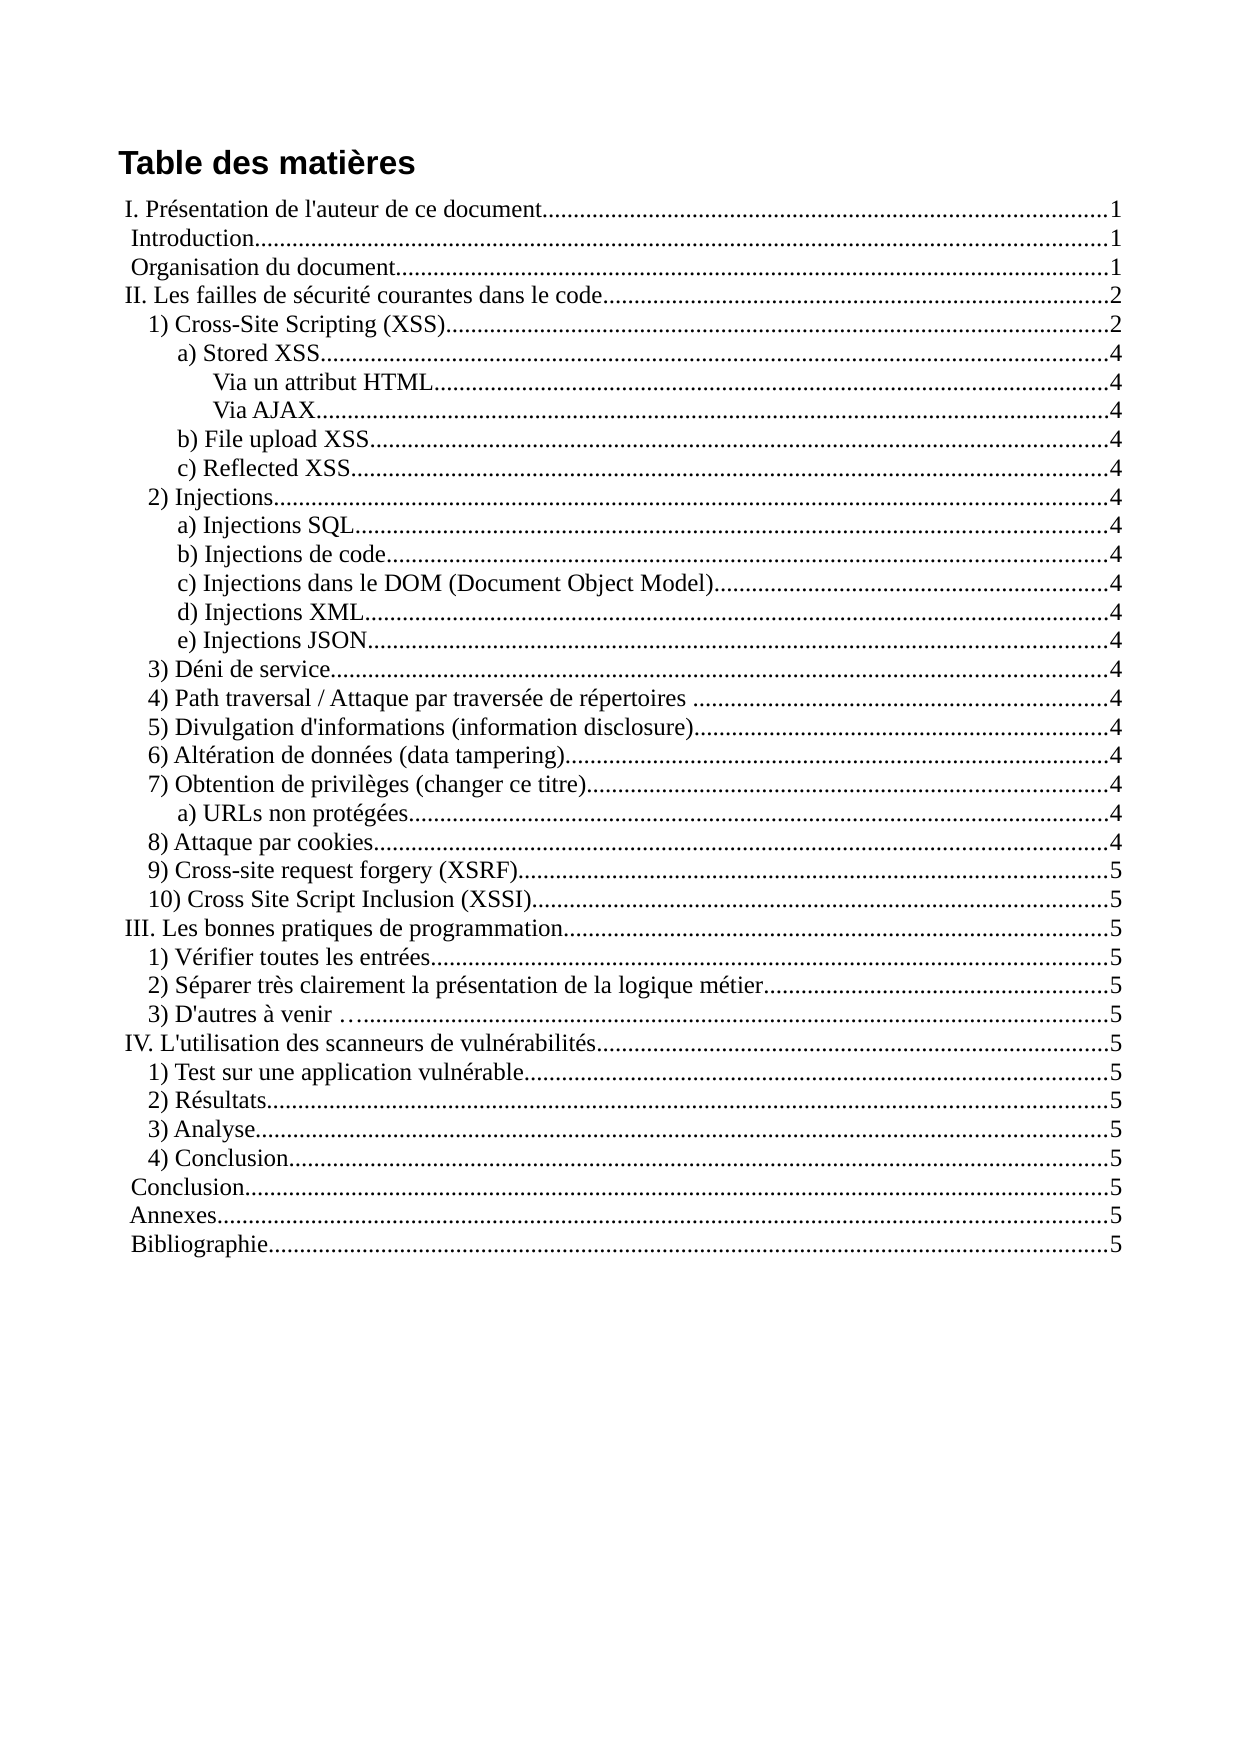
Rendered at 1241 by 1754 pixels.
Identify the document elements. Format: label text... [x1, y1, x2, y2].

text III. Les bonnes pratiques de programmation 5 [118, 913, 1122, 942]
text 2) Résultats 5 [148, 1085, 1122, 1114]
text a) Stored XSS 4 [177, 338, 1122, 367]
text 3) Déni de service 4 [148, 654, 1122, 683]
text Organisation du document 1 [118, 252, 1122, 280]
text b) File upload XSS 4 [177, 424, 1122, 453]
text 10) Cross Site Script Inclusion (XSSI) 5 [148, 884, 1122, 913]
text 4) Path traversal / Attaque par traversée de répertoires 4 [148, 683, 1122, 712]
text Via AJAX 4 [207, 395, 1122, 424]
text 9) Cross-site request forgery (XSRF) 5 [148, 855, 1122, 884]
text e) Injections JSON 4 [177, 625, 1122, 654]
text I. Présentation de l'auteur de ce document 1 [118, 194, 1122, 223]
text c) Injections dans le DOM (Document Object Model) 4 [177, 568, 1122, 597]
text 4) Conclusion 5 [148, 1143, 1122, 1172]
text Via un attribut HTML 4 [207, 367, 1122, 395]
text II. Les failles de sécurité courantes dans le code 2 [118, 280, 1122, 309]
text a) URLs non protégées 4 [177, 798, 1122, 827]
text 8) Attaque par cookies 4 [148, 827, 1122, 855]
text 3) D'autres à venir … 5 [148, 999, 1122, 1028]
text 1) Cross-Site Scripting (XSS) 2 [148, 309, 1122, 338]
text 7) Obtention de privilèges (changer ce titre) 4 [148, 769, 1122, 798]
text Bibliographie 5 [118, 1229, 1122, 1258]
text a) Injections SQL 4 [177, 510, 1122, 539]
text b) Injections de code 4 [177, 539, 1122, 568]
subtitle Table des matières [118, 143, 1122, 182]
text Introduction 1 [118, 223, 1122, 252]
text Conclusion 5 [118, 1172, 1122, 1200]
text 1) Vérifier toutes les entrées 5 [148, 942, 1122, 970]
text 1) Test sur une application vulnérable 5 [148, 1057, 1122, 1085]
text 2) Séparer très clairement la présentation de la logique métier 5 [148, 970, 1122, 999]
text 3) Analyse 5 [148, 1114, 1122, 1143]
text IV. L'utilisation des scanneurs de vulnérabilités 5 [118, 1028, 1122, 1057]
text 2) Injections 4 [148, 482, 1122, 510]
text 6) Altération de données (data tampering) 4 [148, 740, 1122, 769]
text d) Injections XML 4 [177, 597, 1122, 625]
text Annexes 5 [118, 1200, 1122, 1229]
text c) Reflected XSS 4 [177, 453, 1122, 482]
text 5) Divulgation d'informations (information disclosure) 4 [148, 712, 1122, 740]
